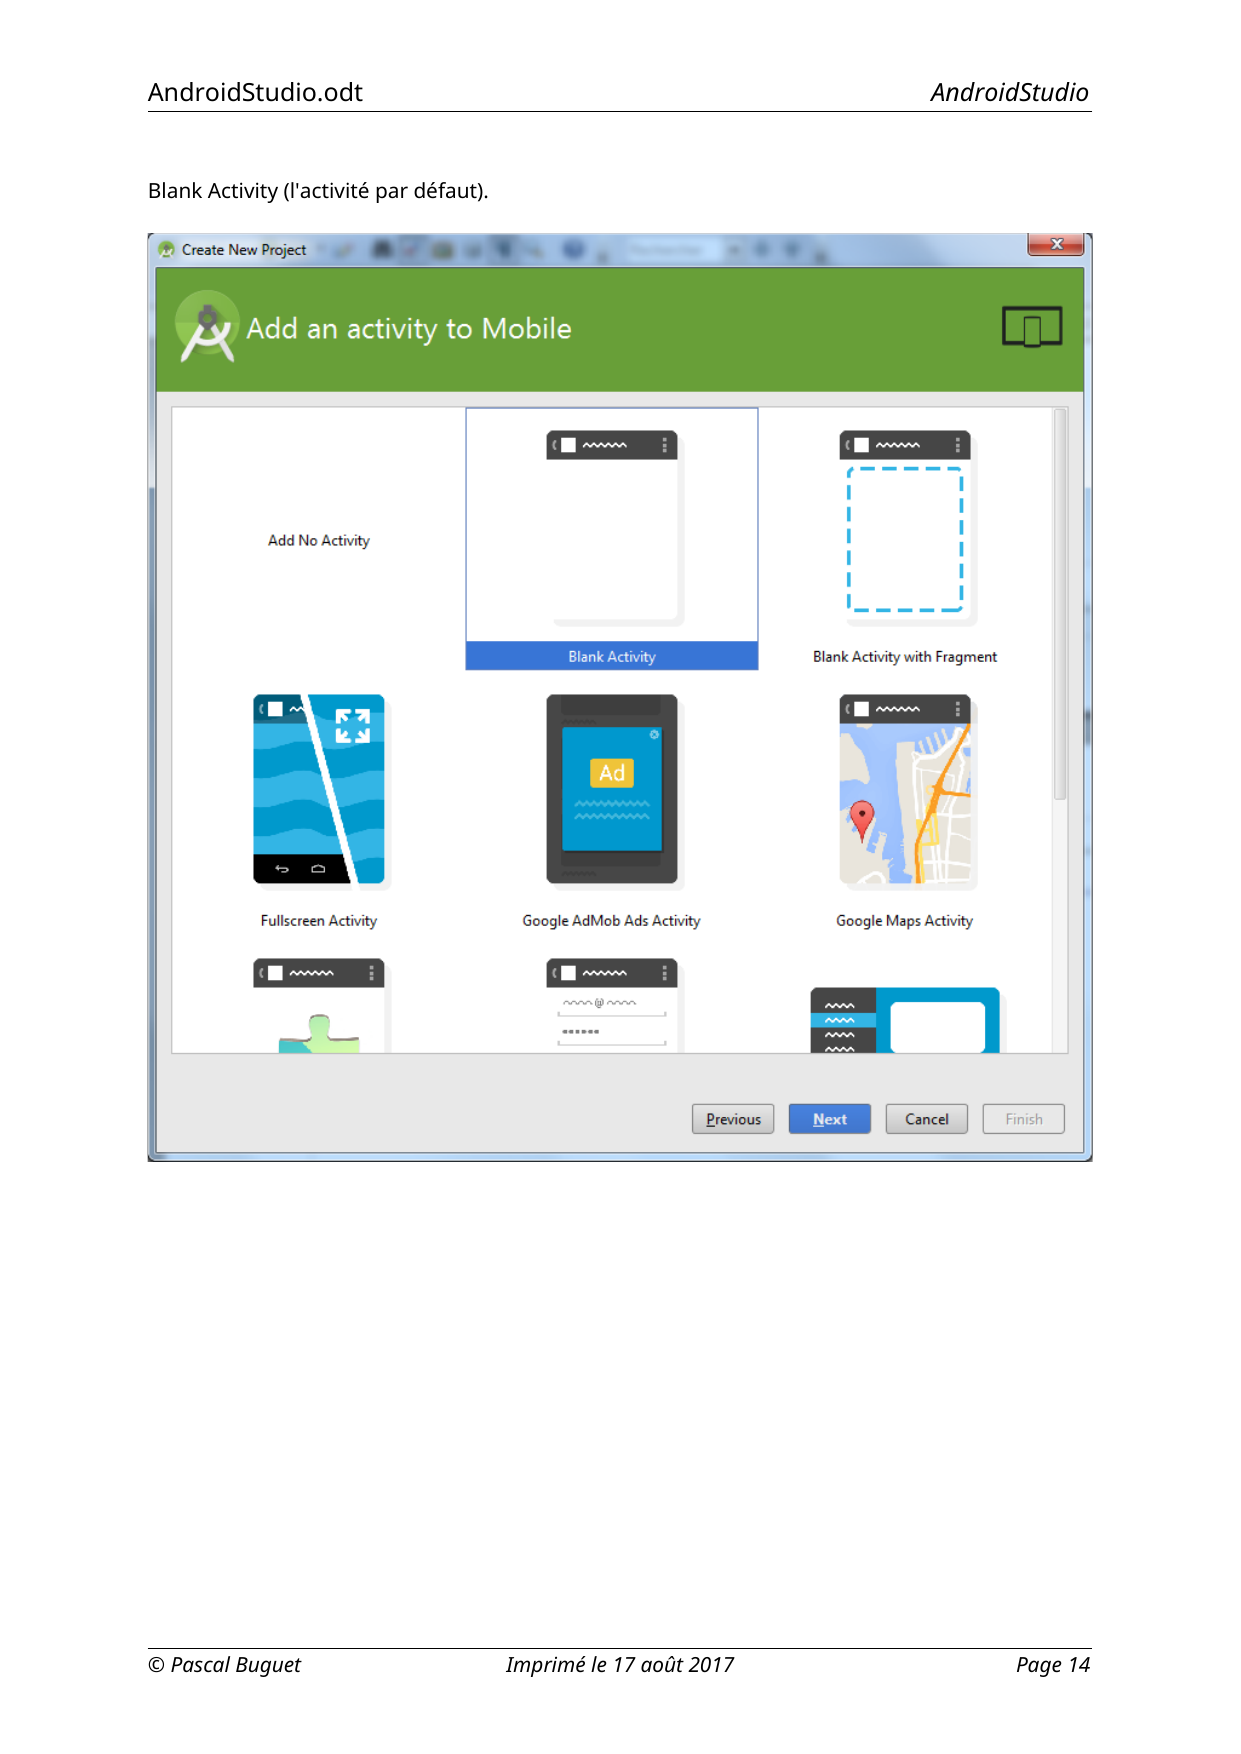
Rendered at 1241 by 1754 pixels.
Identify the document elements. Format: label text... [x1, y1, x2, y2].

text Blank Activity (l'activité par défaut). [148, 176, 1092, 204]
picture [147, 233, 1093, 1162]
